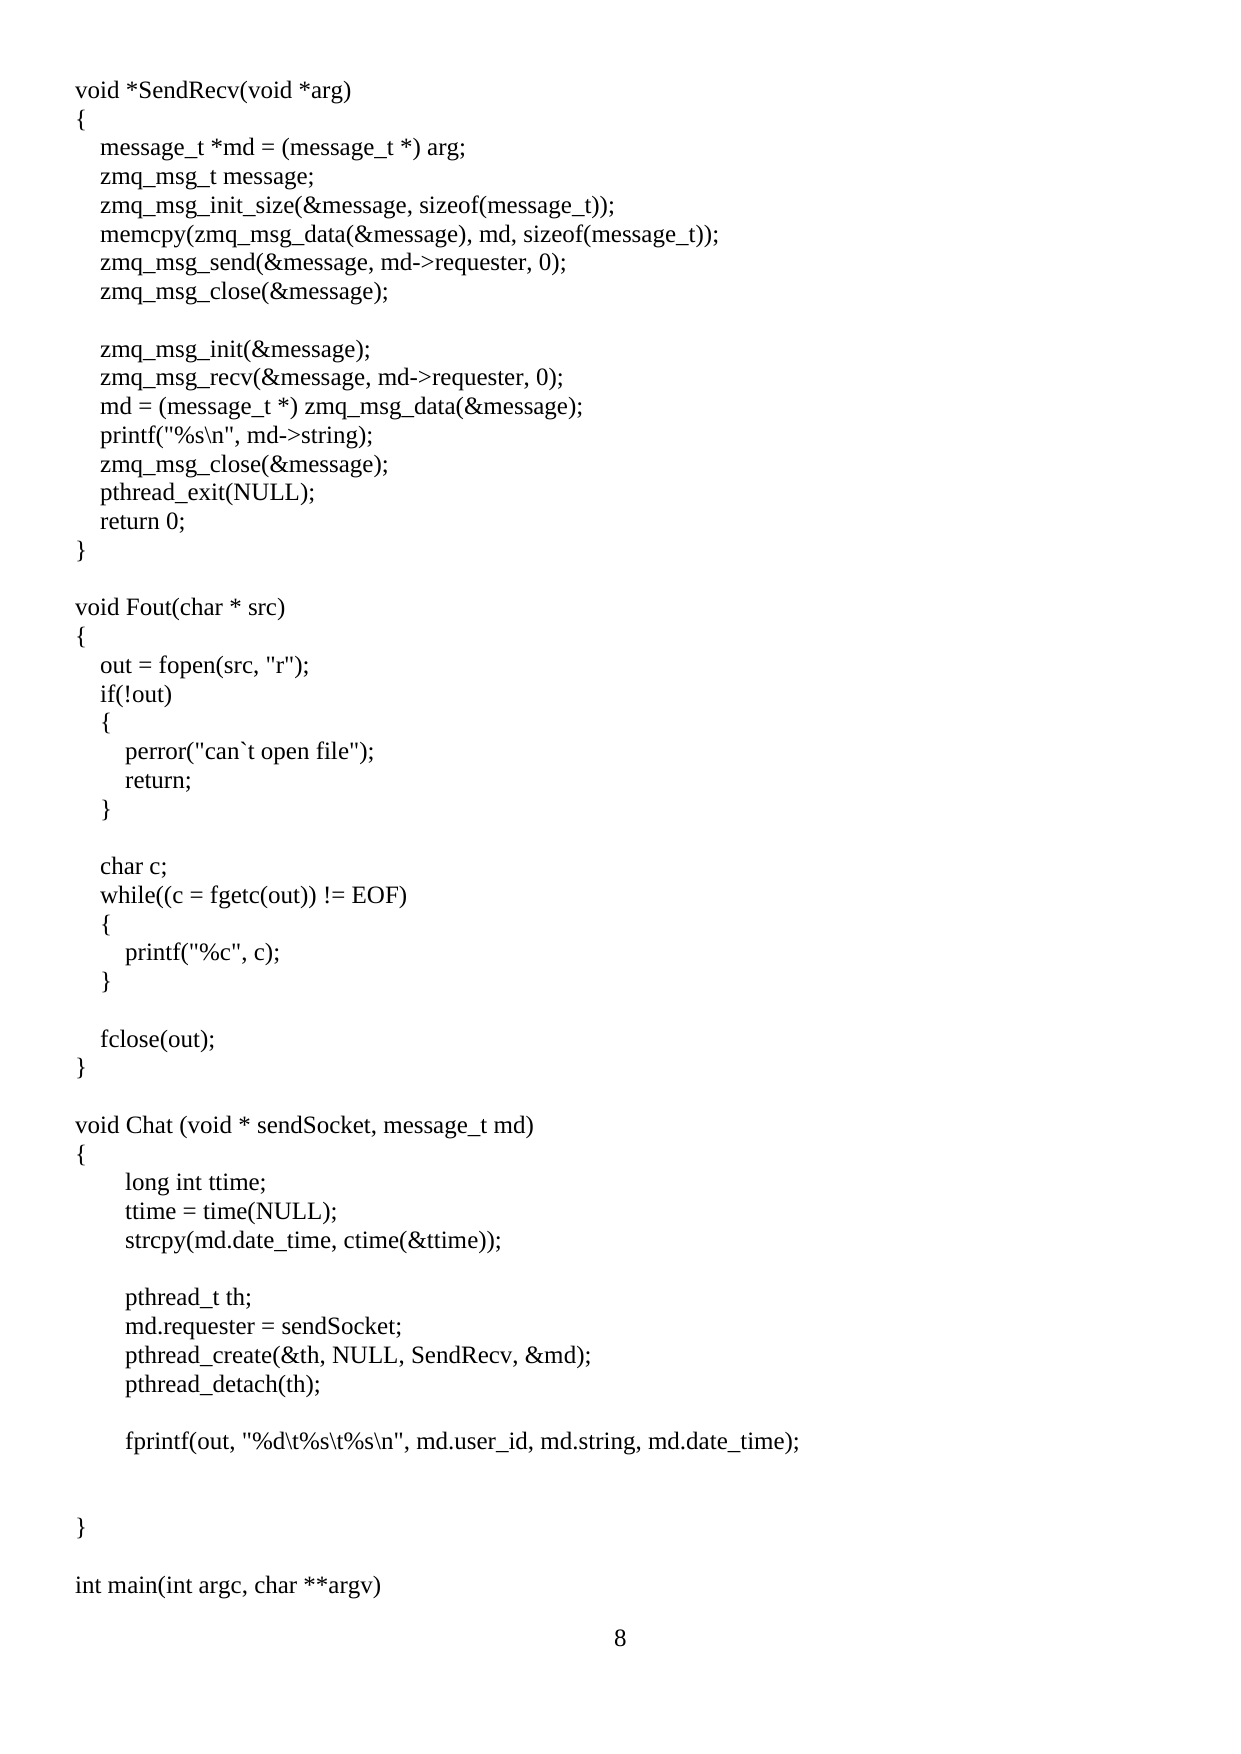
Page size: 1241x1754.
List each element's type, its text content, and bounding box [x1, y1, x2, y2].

text { [75, 104, 1165, 132]
text { [75, 1139, 1165, 1167]
text zmq_msg_send(&message, md->requester, 0); [75, 247, 1165, 276]
text char c; [75, 851, 1165, 880]
text { [75, 909, 1165, 937]
text if(!out) [75, 679, 1165, 707]
text memcpy(zmq_msg_data(&message), md, sizeof(message_t)); [75, 219, 1165, 247]
text } [75, 535, 1165, 564]
text strcpy(md.date_time, ctime(&ttime)); [75, 1225, 1165, 1254]
text void *SendRecv(void *arg) [75, 75, 1165, 104]
text zmq_msg_close(&message); [75, 276, 1165, 305]
text fprintf(out, "%d\t%s\t%s\n", md.user_id, md.string, md.date_time); [75, 1426, 1165, 1455]
text zmq_msg_close(&message); [75, 449, 1165, 477]
text pthread_t th; [75, 1282, 1165, 1311]
text long int ttime; [75, 1167, 1165, 1196]
text return 0; [75, 506, 1165, 535]
text fclose(out); [75, 1024, 1165, 1052]
text printf("%s\n", md->string); [75, 420, 1165, 449]
text } [75, 794, 1165, 822]
text printf("%c", c); [75, 937, 1165, 966]
text message_t *md = (message_t *) arg; [75, 132, 1165, 161]
text zmq_msg_t message; [75, 161, 1165, 190]
text int main(int argc, char **argv) [75, 1570, 1165, 1599]
text zmq_msg_recv(&message, md->requester, 0); [75, 362, 1165, 391]
text pthread_create(&th, NULL, SendRecv, &md); [75, 1340, 1165, 1369]
text { [75, 621, 1165, 650]
text zmq_msg_init(&message); [75, 334, 1165, 362]
text { [75, 707, 1165, 736]
text zmq_msg_init_size(&message, sizeof(message_t)); [75, 190, 1165, 219]
text md.requester = sendSocket; [75, 1311, 1165, 1340]
text md = (message_t *) zmq_msg_data(&message); [75, 391, 1165, 420]
text } [75, 966, 1165, 995]
text while((c = fgetc(out)) != EOF) [75, 880, 1165, 909]
text } [75, 1052, 1165, 1081]
text void Chat (void * sendSocket, message_t md) [75, 1110, 1165, 1139]
text perror("can`t open file"); [75, 736, 1165, 765]
text pthread_detach(th); [75, 1369, 1165, 1397]
text return; [75, 765, 1165, 794]
text void Fout(char * src) [75, 592, 1165, 621]
text pthread_exit(NULL); [75, 477, 1165, 506]
text out = fopen(src, "r"); [75, 650, 1165, 679]
text } [75, 1512, 1165, 1541]
text ttime = time(NULL); [75, 1196, 1165, 1225]
